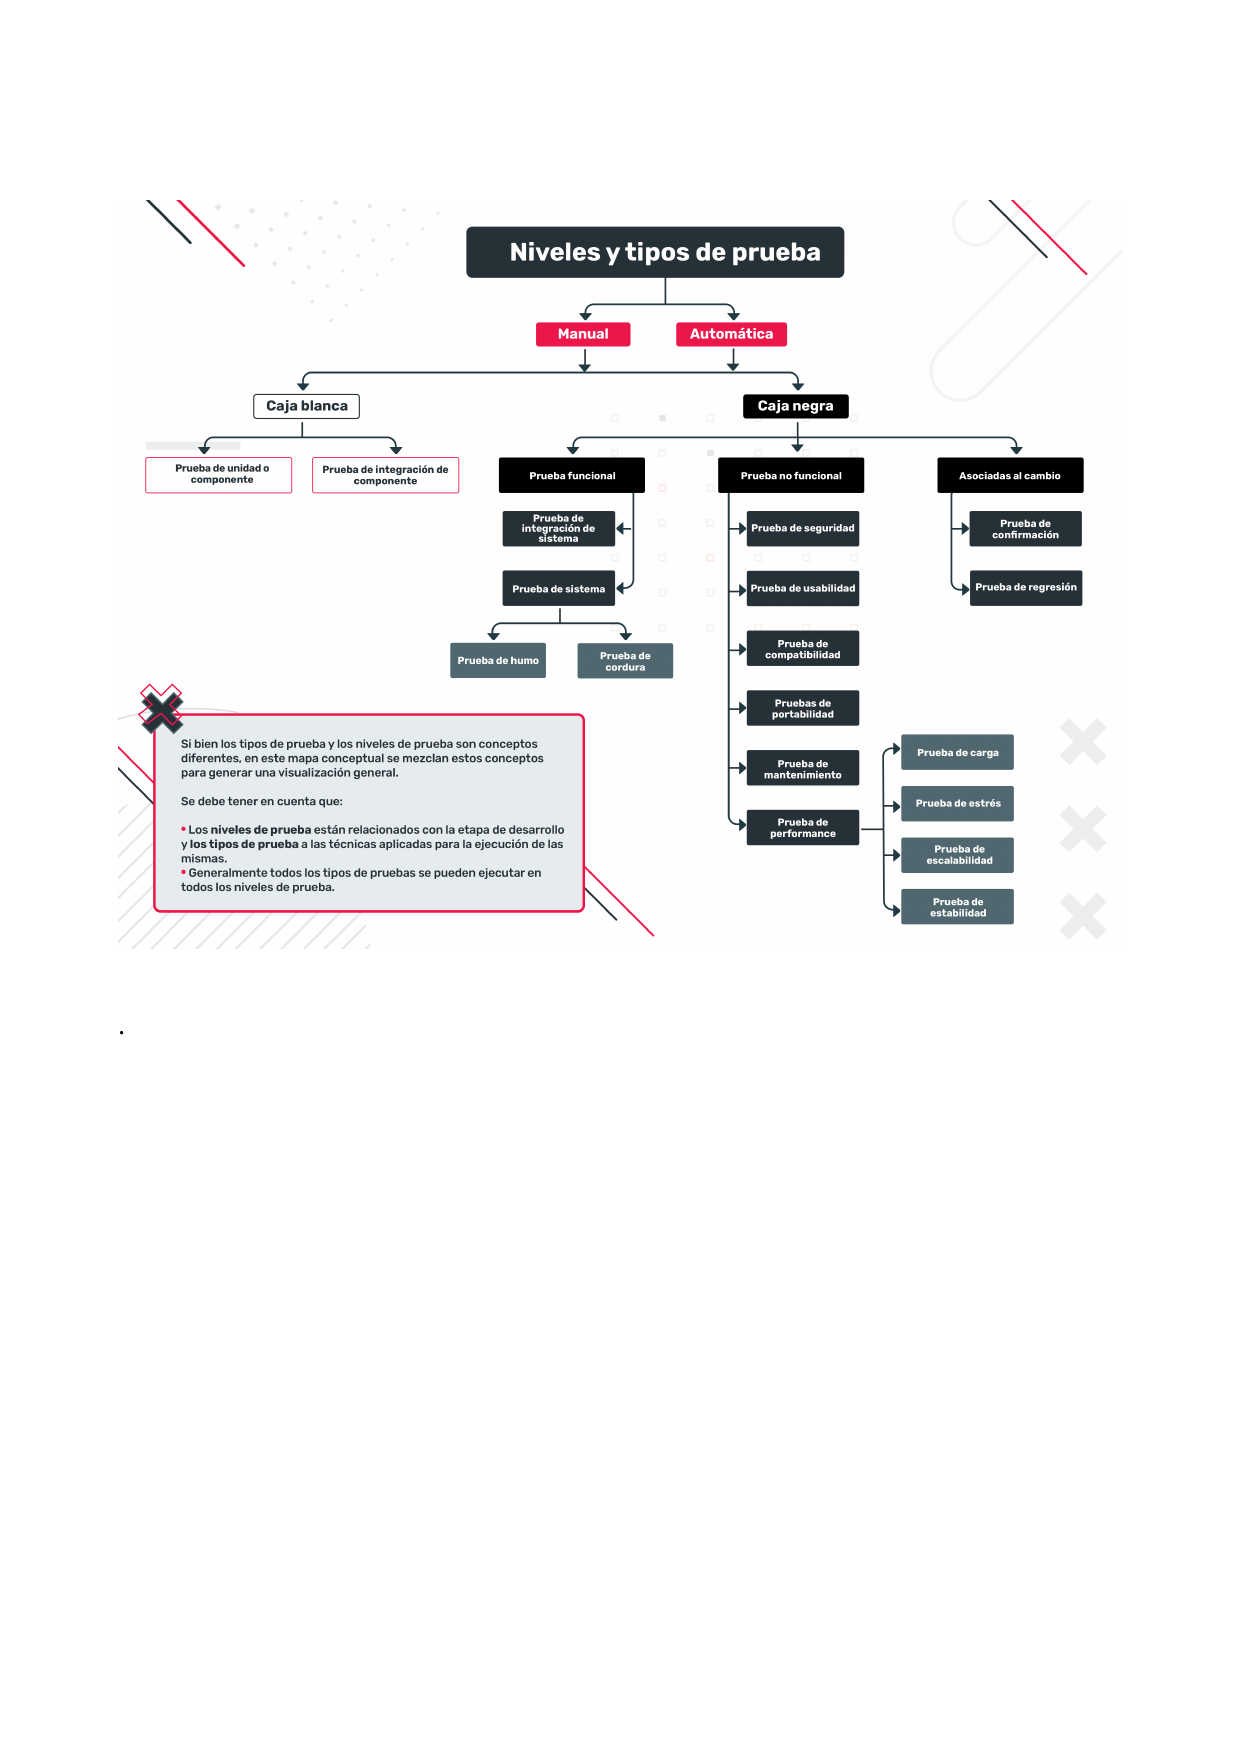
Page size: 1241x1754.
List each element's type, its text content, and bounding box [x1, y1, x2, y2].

picture [118, 200, 1123, 949]
text . [118, 949, 1122, 1042]
text [118, 176, 1122, 200]
